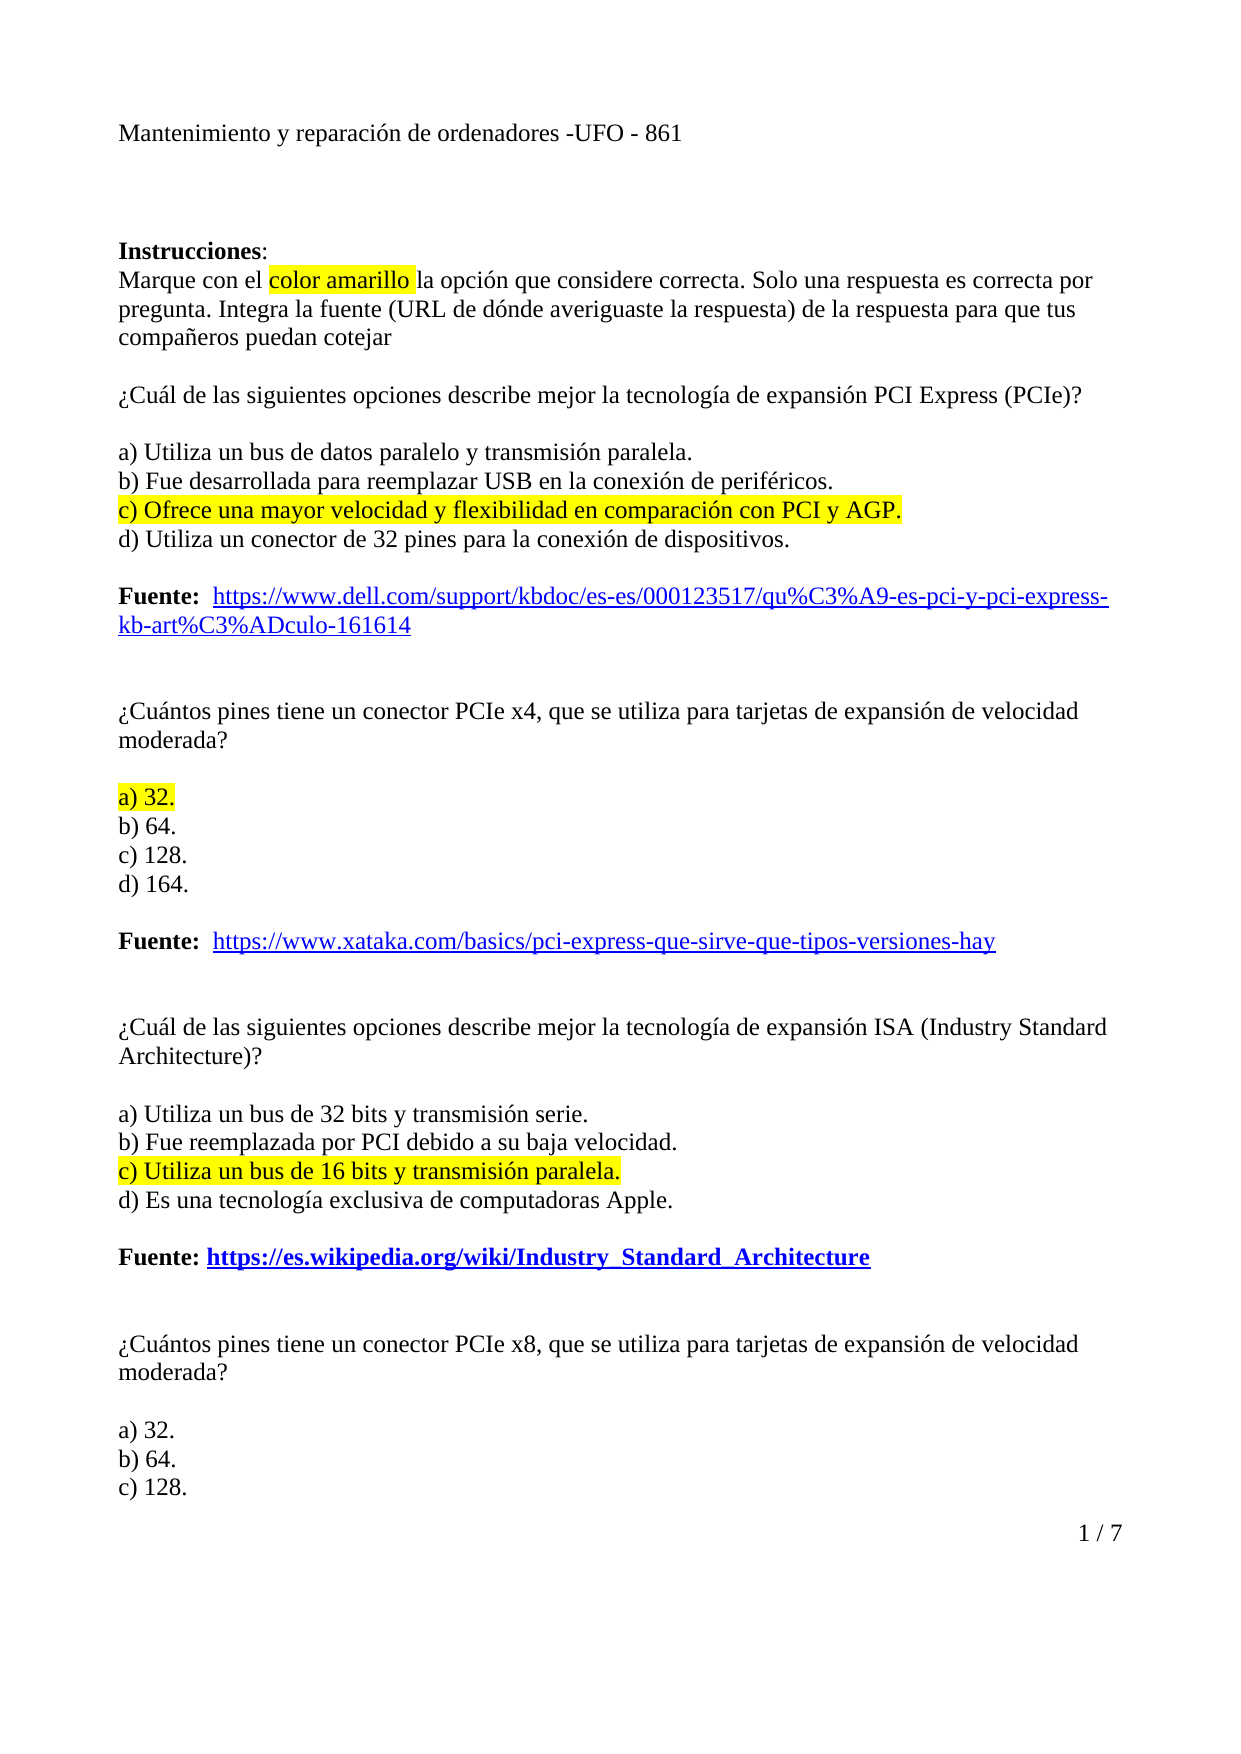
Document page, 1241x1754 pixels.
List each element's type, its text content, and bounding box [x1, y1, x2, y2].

text a) 32. [118, 1415, 1122, 1444]
text ¿Cuál de las siguientes opciones describe mejor la tecnología de expansión PCI Express (PCIe)? [118, 380, 1122, 409]
text d) 164. [118, 869, 1122, 897]
text Fuente: https://es.wikipedia.org/wiki/Industry_Standard_Architecture [118, 1242, 1122, 1271]
text c) Utiliza un bus de 16 bits y transmisión paralela. [118, 1156, 1122, 1185]
text b) 64. [118, 1444, 1122, 1472]
text a) Utiliza un bus de 32 bits y transmisión serie. [118, 1099, 1122, 1127]
text d) Es una tecnología exclusiva de computadoras Apple. [118, 1185, 1122, 1214]
text Fuente: https://www.xataka.com/basics/pci-express-que-sirve-que-tipos-versiones-hay [118, 926, 1122, 955]
text b) 64. [118, 811, 1122, 840]
text c) Ofrece una mayor velocidad y flexibilidad en comparación con PCI y AGP. [118, 495, 1122, 524]
text c) 128. [118, 840, 1122, 869]
text ¿Cuál de las siguientes opciones describe mejor la tecnología de expansión ISA (Industry Standard Architecture)? [118, 1012, 1122, 1070]
text b) Fue desarrollada para reemplazar USB en la conexión de periféricos. [118, 466, 1122, 495]
text d) Utiliza un conector de 32 pines para la conexión de dispositivos. [118, 524, 1122, 552]
text b) Fue reemplazada por PCI debido a su baja velocidad. [118, 1127, 1122, 1156]
text ¿Cuántos pines tiene un conector PCIe x8, que se utiliza para tarjetas de expansión de velocidad moderada? [118, 1329, 1122, 1386]
text a) Utiliza un bus de datos paralelo y transmisión paralela. [118, 437, 1122, 466]
text c) 128. [118, 1472, 1122, 1501]
text Fuente: https://www.dell.com/support/kbdoc/es-es/000123517/qu%C3%A9-es-pci-y-pci-express-kb-art%C3%ADculo-161614 [118, 581, 1122, 639]
text ¿Cuántos pines tiene un conector PCIe x4, que se utiliza para tarjetas de expansión de velocidad moderada? [118, 696, 1122, 754]
text a) 32. [118, 782, 1122, 811]
text Instrucciones: [118, 236, 1122, 265]
text Marque con el color amarillo la opción que considere correcta. Solo una respuesta es correcta por pregunta. Integra la fuente (URL de dónde averiguaste la respuesta) de la respuesta para que tus compañeros puedan cotejar [118, 265, 1122, 351]
